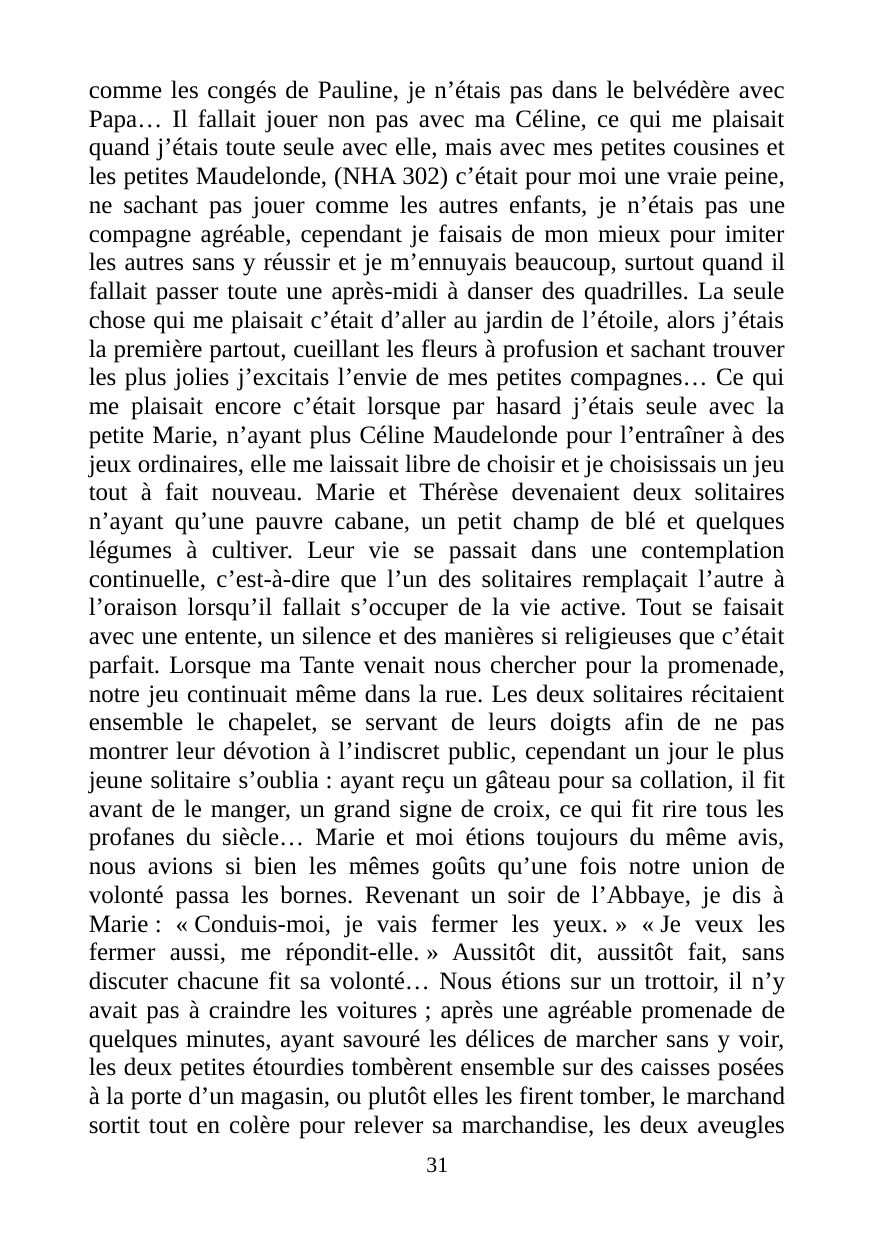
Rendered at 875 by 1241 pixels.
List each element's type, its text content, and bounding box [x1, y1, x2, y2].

text comme les congés de Pauline, je n’étais pas dans le belvédère avec Papa… Il fallait jouer non pas avec ma Céline, ce qui me plaisait quand j’étais toute seule avec elle, mais avec mes petites cousines et les petites Maudelonde, (NHA 302) c’était pour moi une vraie peine, ne sachant pas jouer comme les autres enfants, je n’étais pas une compagne agréable, cependant je faisais de mon mieux pour imiter les autres sans y réussir et je m’ennuyais beaucoup, surtout quand il fallait passer toute une après-midi à danser des quadrilles. La seule chose qui me plaisait c’était d’aller au jardin de l’étoile, alors j’étais la première partout, cueillant les fleurs à profusion et sachant trouver les plus jolies j’excitais l’envie de mes petites compagnes… Ce qui me plaisait encore c’était lorsque par hasard j’étais seule avec la petite Marie, n’ayant plus Céline Maudelonde pour l’entraîner à des jeux ordinaires, elle me laissait libre de choisir et je choisissais un jeu tout à fait nouveau. Marie et Thérèse devenaient deux solitaires n’ayant qu’une pauvre cabane, un petit champ de blé et quelques légumes à cultiver. Leur vie se passait dans une contemplation continuelle, c’est-à-dire que l’un des solitaires remplaçait l’autre à l’oraison lorsqu’il fallait s’occuper de la vie active. Tout se faisait avec une entente, un silence et des manières si religieuses que c’était parfait. Lorsque ma Tante venait nous chercher pour la promenade, notre jeu continuait même dans la rue. Les deux solitaires récitaient ensemble le chapelet, se servant de leurs doigts afin de ne pas montrer leur dévotion à l’indiscret public, cependant un jour le plus jeune solitaire s’oublia : ayant reçu un gâteau pour sa collation, il fit avant de le manger, un grand signe de croix, ce qui fit rire tous les profanes du siècle… Marie et moi étions toujours du même avis, nous avions si bien les mêmes goûts qu’une fois notre union de volonté passa les bornes. Revenant un soir de l’Abbaye, je dis à Marie : « Conduis-moi, je vais fermer les yeux. » « Je veux les fermer aussi, me répondit-elle. » Aussitôt dit, aussitôt fait, sans discuter chacune fit sa volonté… Nous étions sur un trottoir, il n’y avait pas à craindre les voitures ; après une agréable promenade de quelques minutes, ayant savouré les délices de marcher sans y voir, les deux petites étourdies tombèrent ensemble sur des caisses posées à la porte d’un magasin, ou plutôt elles les firent tomber, le marchand sortit tout en colère pour relever sa marchandise, les deux aveugles [88, 75, 786, 1139]
